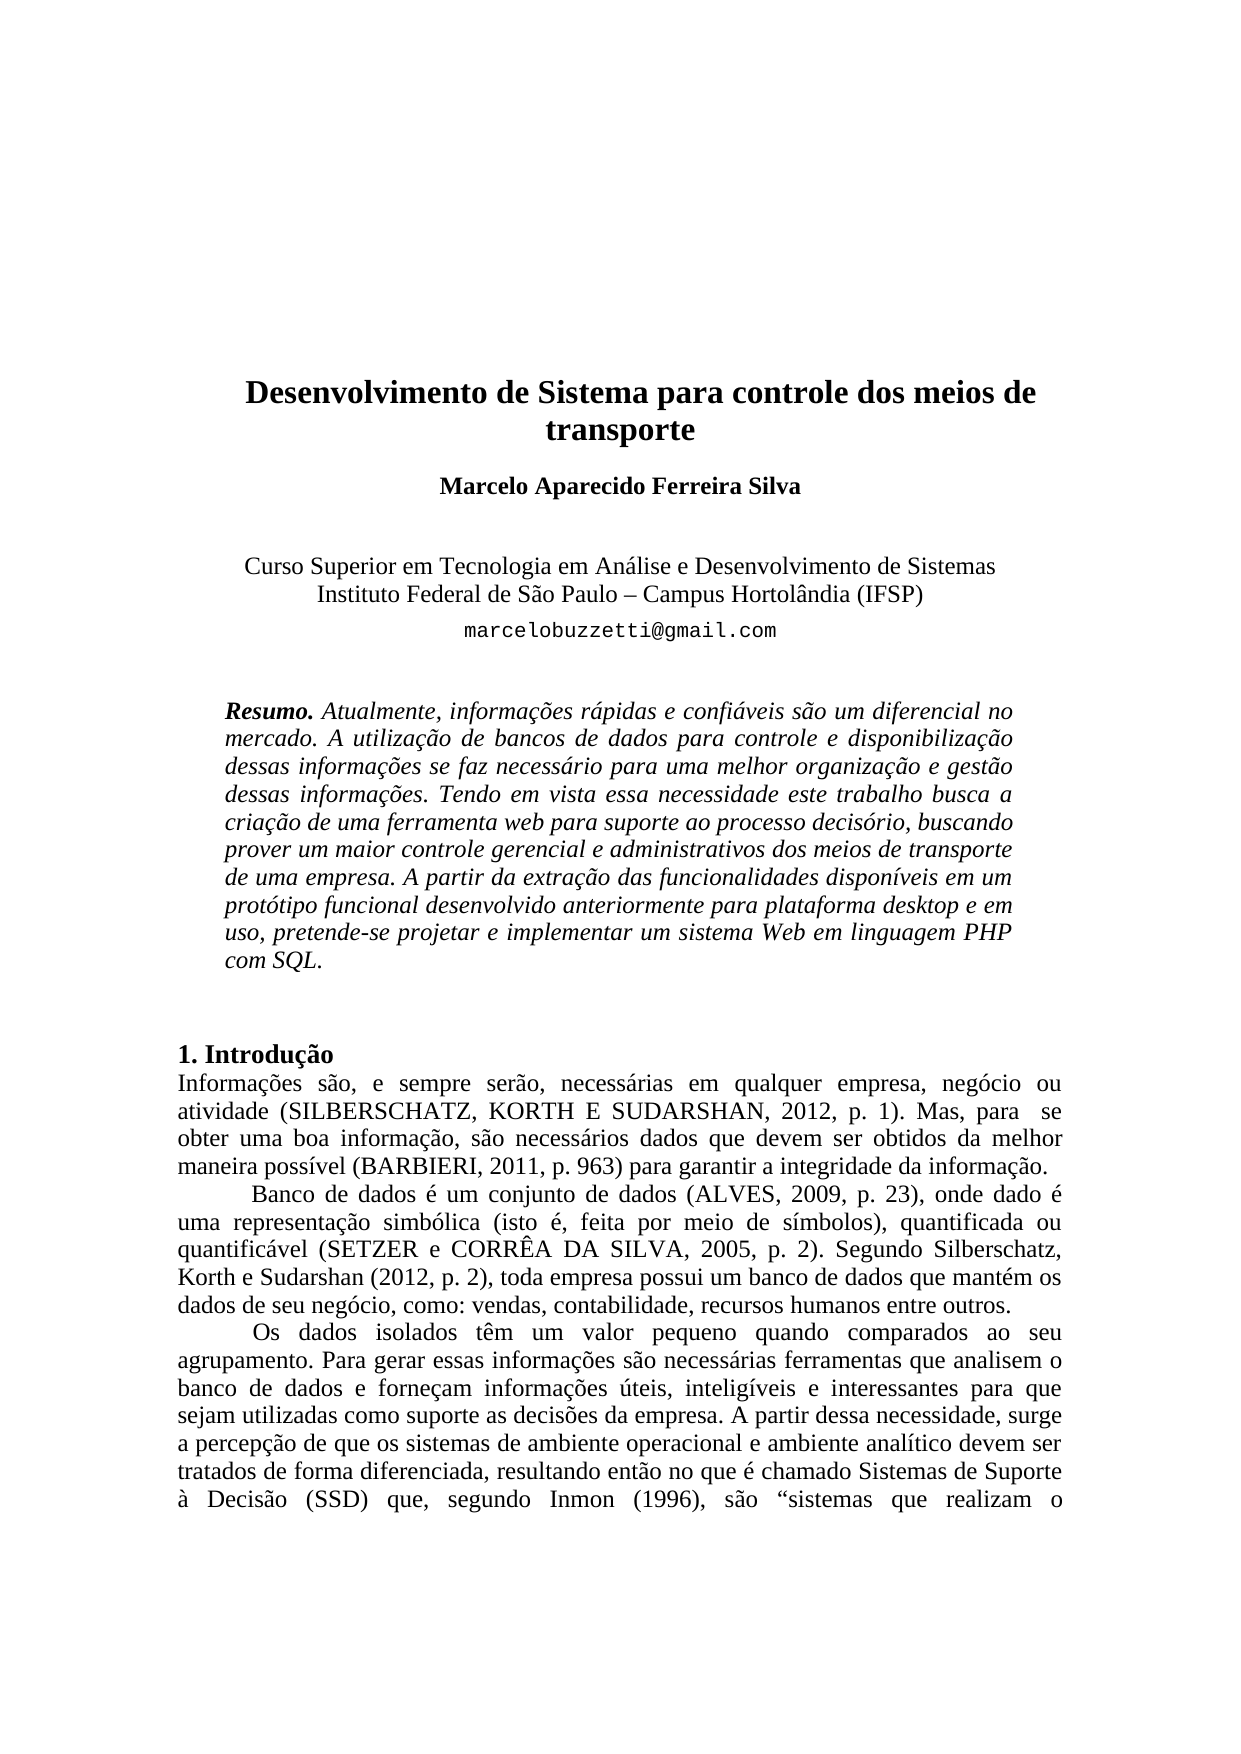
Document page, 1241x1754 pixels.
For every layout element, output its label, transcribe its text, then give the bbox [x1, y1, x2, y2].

text marcelobuzzetti@gmail.com [177, 620, 1063, 644]
text Marcelo Aparecido Ferreira Silva [177, 472, 1063, 500]
text 1. Introdução [177, 1039, 1063, 1069]
text Banco de dados é um conjunto de dados (ALVES, 2009, p. 23), onde dado é uma representação simbólica (isto é, feita por meio de símbolos), quantificada ou quantificável (SETZER e CORRÊA DA SILVA, 2005, p. 2). Segundo Silberschatz, Korth e Sudarshan (2012, p. 2), toda empresa possui um banco de dados que mantém os dados de seu negócio, como: vendas, contabilidade, recursos humanos entre outros. [177, 1180, 1063, 1318]
text Os dados isolados têm um valor pequeno quando comparados ao seu agrupamento. Para gerar essas informações são necessárias ferramentas que analisem o banco de dados e forneçam informações úteis, inteligíveis e interessantes para que sejam utilizadas como suporte as decisões da empresa. A partir dessa necessidade, surge a percepção de que os sistemas de ambiente operacional e ambiente analítico devem ser tratados de forma diferenciada, resultando então no que é chamado Sistemas de Suporte à Decisão (SSD) que, segundo Inmon (1996), são “sistemas que realizam o [177, 1318, 1063, 1512]
text Informações são, e sempre serão, necessárias em qualquer empresa, negócio ou atividade (SILBERSCHATZ, KORTH E SUDARSHAN, 2012, p. 1). Mas, para se obter uma boa informação, são necessários dados que devem ser obtidos da melhor maneira possível (BARBIERI, 2011, p. 963) para garantir a integridade da informação. [177, 1069, 1063, 1180]
text Desenvolvimento de Sistema para controle dos meios de transporte [177, 373, 1063, 447]
text Resumo. Atualmente, informações rápidas e confiáveis são um diferencial no mercado. A utilização de bancos de dados para controle e disponibilização dessas informações se faz necessário para uma melhor organização e gestão dessas informações. Tendo em vista essa necessidade este trabalho busca a criação de uma ferramenta web para suporte ao processo decisório, buscando prover um maior controle gerencial e administrativos dos meios de transporte de uma empresa. A partir da extração das funcionalidades disponíveis em um protótipo funcional desenvolvido anteriormente para plataforma desktop e em uso, pretende-se projetar e implementar um sistema Web em linguagem PHP com SQL. [224, 697, 1016, 974]
text Curso Superior em Tecnologia em Análise e Desenvolvimento de Sistemas Instituto Federal de São Paulo – Campus Hortolândia (IFSP) [177, 525, 1063, 608]
